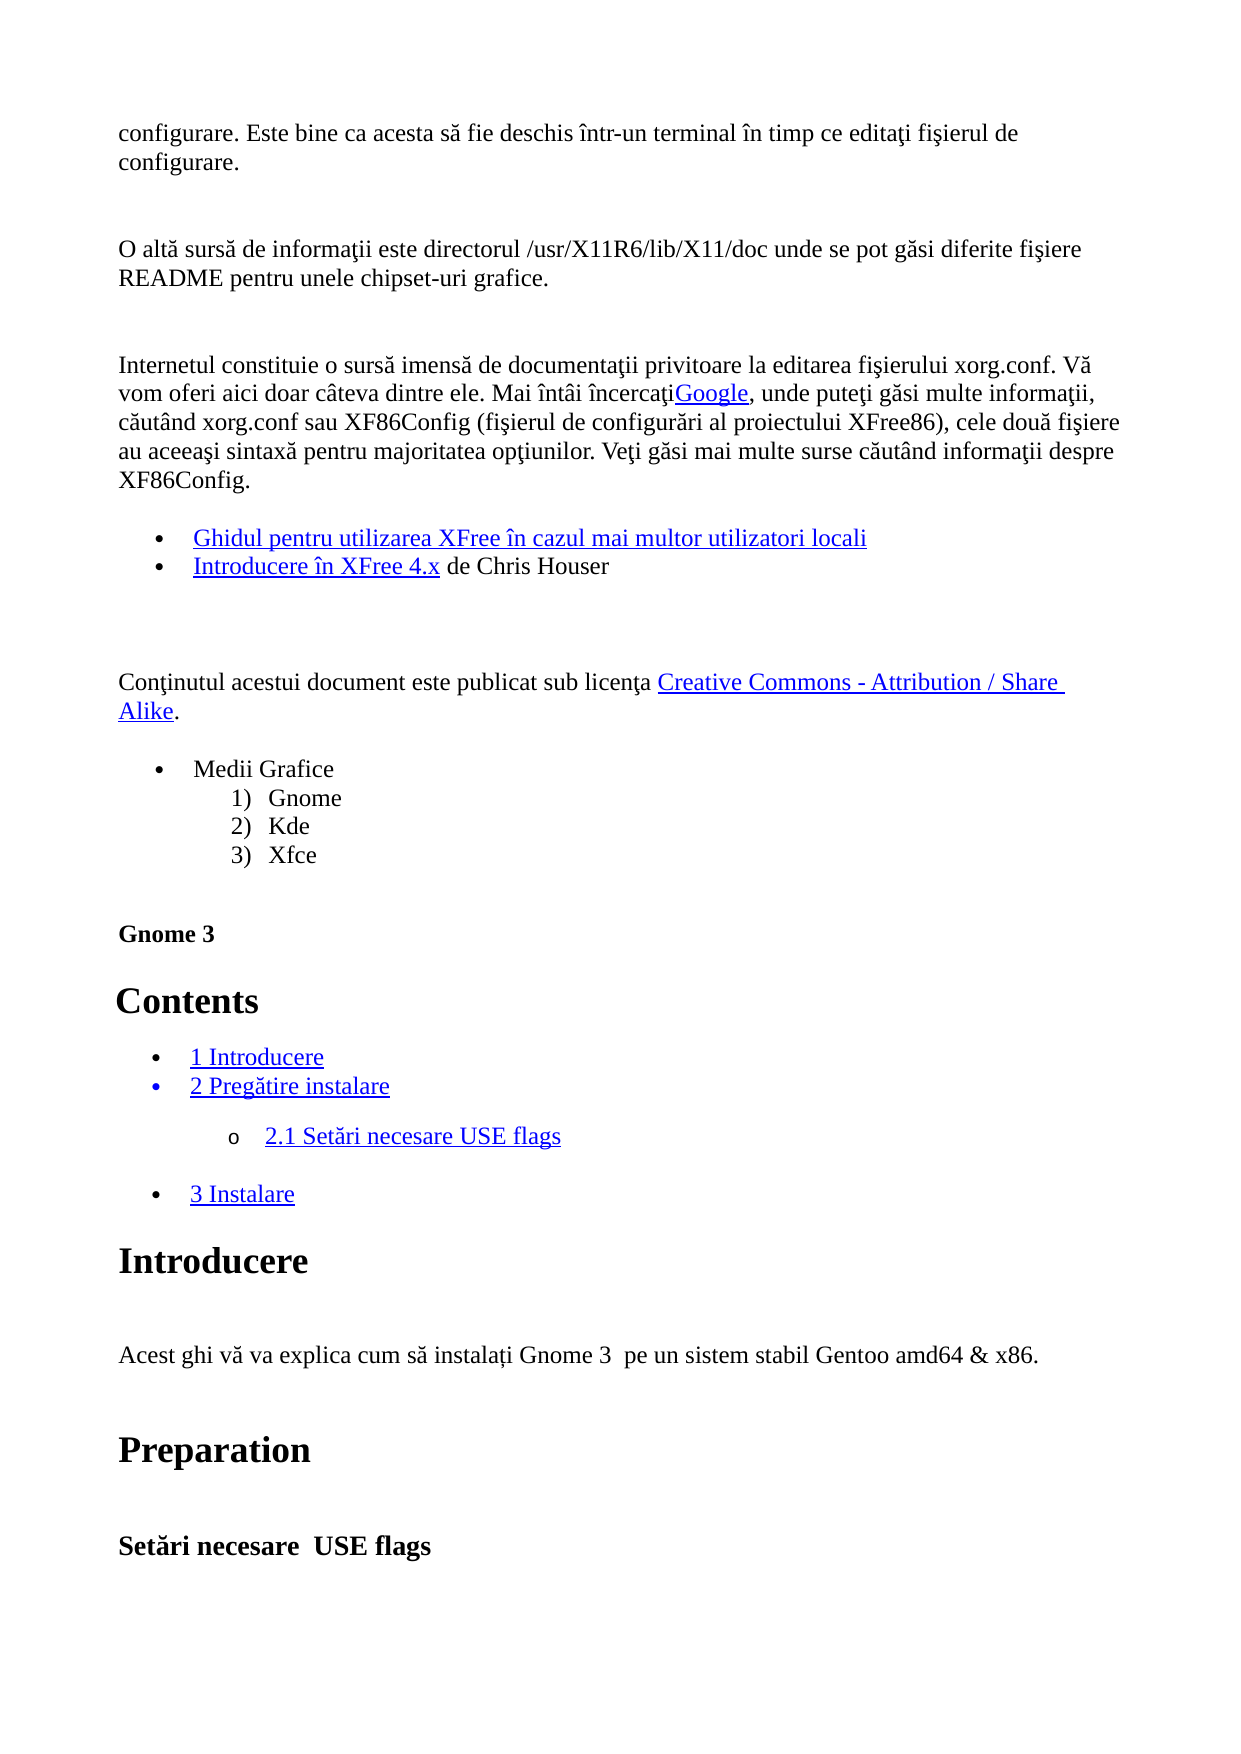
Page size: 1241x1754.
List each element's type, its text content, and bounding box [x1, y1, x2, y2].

list Introducere în XFree 4.x de Chris Houser [156, 551, 1122, 580]
text Internetul constituie o sursă imensă de documentaţii privitoare la editarea fişierului xorg.conf. Vă vom oferi aici doar câteva dintre ele. Mai întâi încercaţiGoogle, unde puteţi găsi multe informaţii, căutând xorg.conf sau XF86Config (fişierul de configurări al proiectului XFree86), cele două fişiere au aceeaşi sintaxă pentru majoritatea opţiunilor. Veţi găsi mai multe surse căutând informaţii despre XF86Config. [118, 350, 1122, 493]
list Medii Grafice [156, 754, 1122, 783]
list Xfce [231, 840, 1122, 869]
text Setări necesare USE flags [118, 1529, 1122, 1561]
text Conţinutul acestui document este publicat sub licenţa Creative Commons - Attribution / Share Alike. [118, 667, 1122, 725]
text Preparation [118, 1427, 1122, 1471]
text O altă sursă de informaţii este directorul /usr/X11R6/lib/X11/doc unde se pot găsi diferite fişiere README pentru unele chipset-uri grafice. [118, 234, 1122, 291]
table_header Contents 1 Introducere 2 Pregătire instalare 2.1 Setări necesare USE flags 3 Instalare [114, 977, 682, 1210]
list Gnome [231, 783, 1122, 811]
list Kde [231, 811, 1122, 840]
text configurare. Este bine ca acesta să fie deschis într-un terminal în timp ce editaţi fişierul de configurare. [118, 118, 1122, 176]
list Ghidul pentru utilizarea XFree în cazul mai multor utilizatori locali [156, 523, 1122, 551]
text Acest ghi vă va explica cum să instalați Gnome 3 pe un sistem stabil Gentoo amd64 & x86. [118, 1340, 1122, 1369]
text Introducere [118, 1239, 1122, 1282]
text Gnome 3 [118, 919, 1122, 948]
